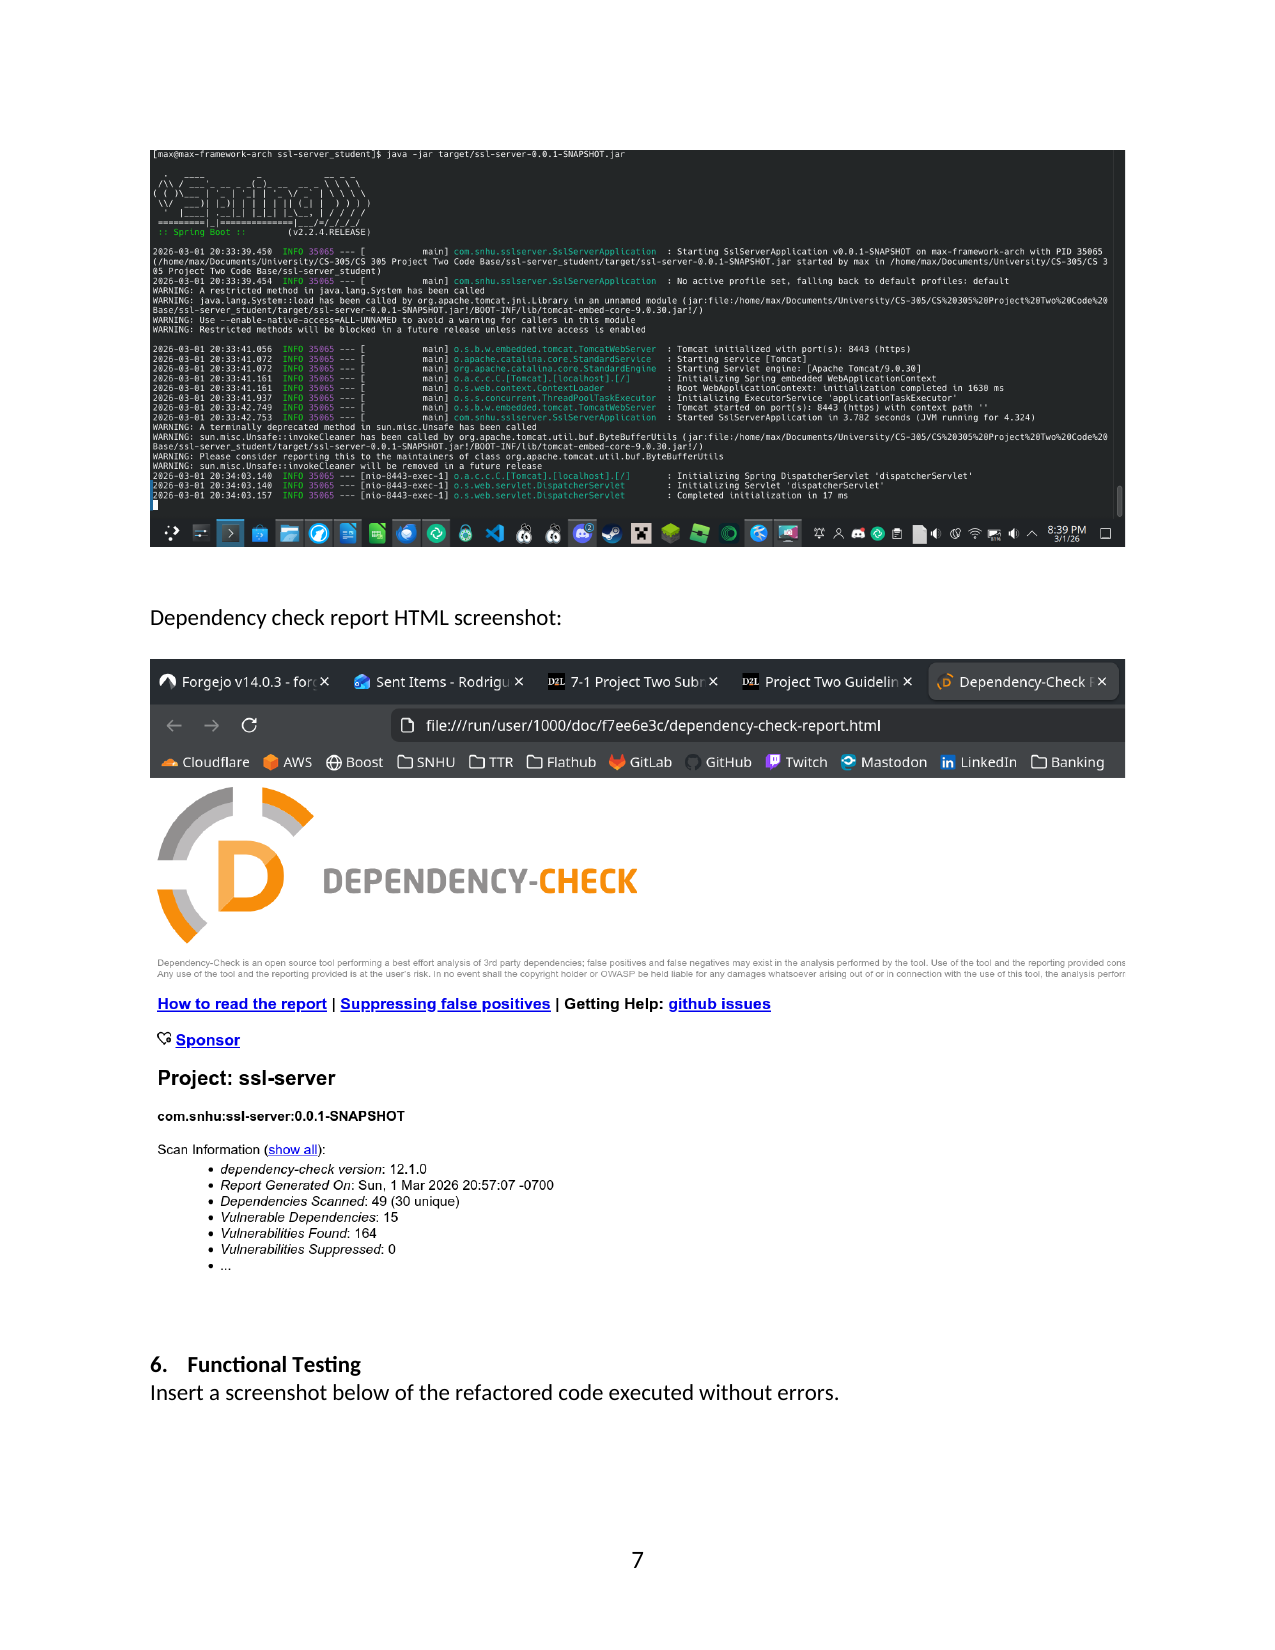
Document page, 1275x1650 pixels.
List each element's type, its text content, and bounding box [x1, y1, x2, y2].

text Insert a screenshot below of the refactored code executed without errors. [150, 1378, 1125, 1406]
picture [150, 659, 1125, 1294]
picture [150, 150, 1125, 547]
text Dependency check report HTML screenshot: [150, 603, 1125, 631]
subtitle Functional Testing [150, 1350, 1125, 1378]
